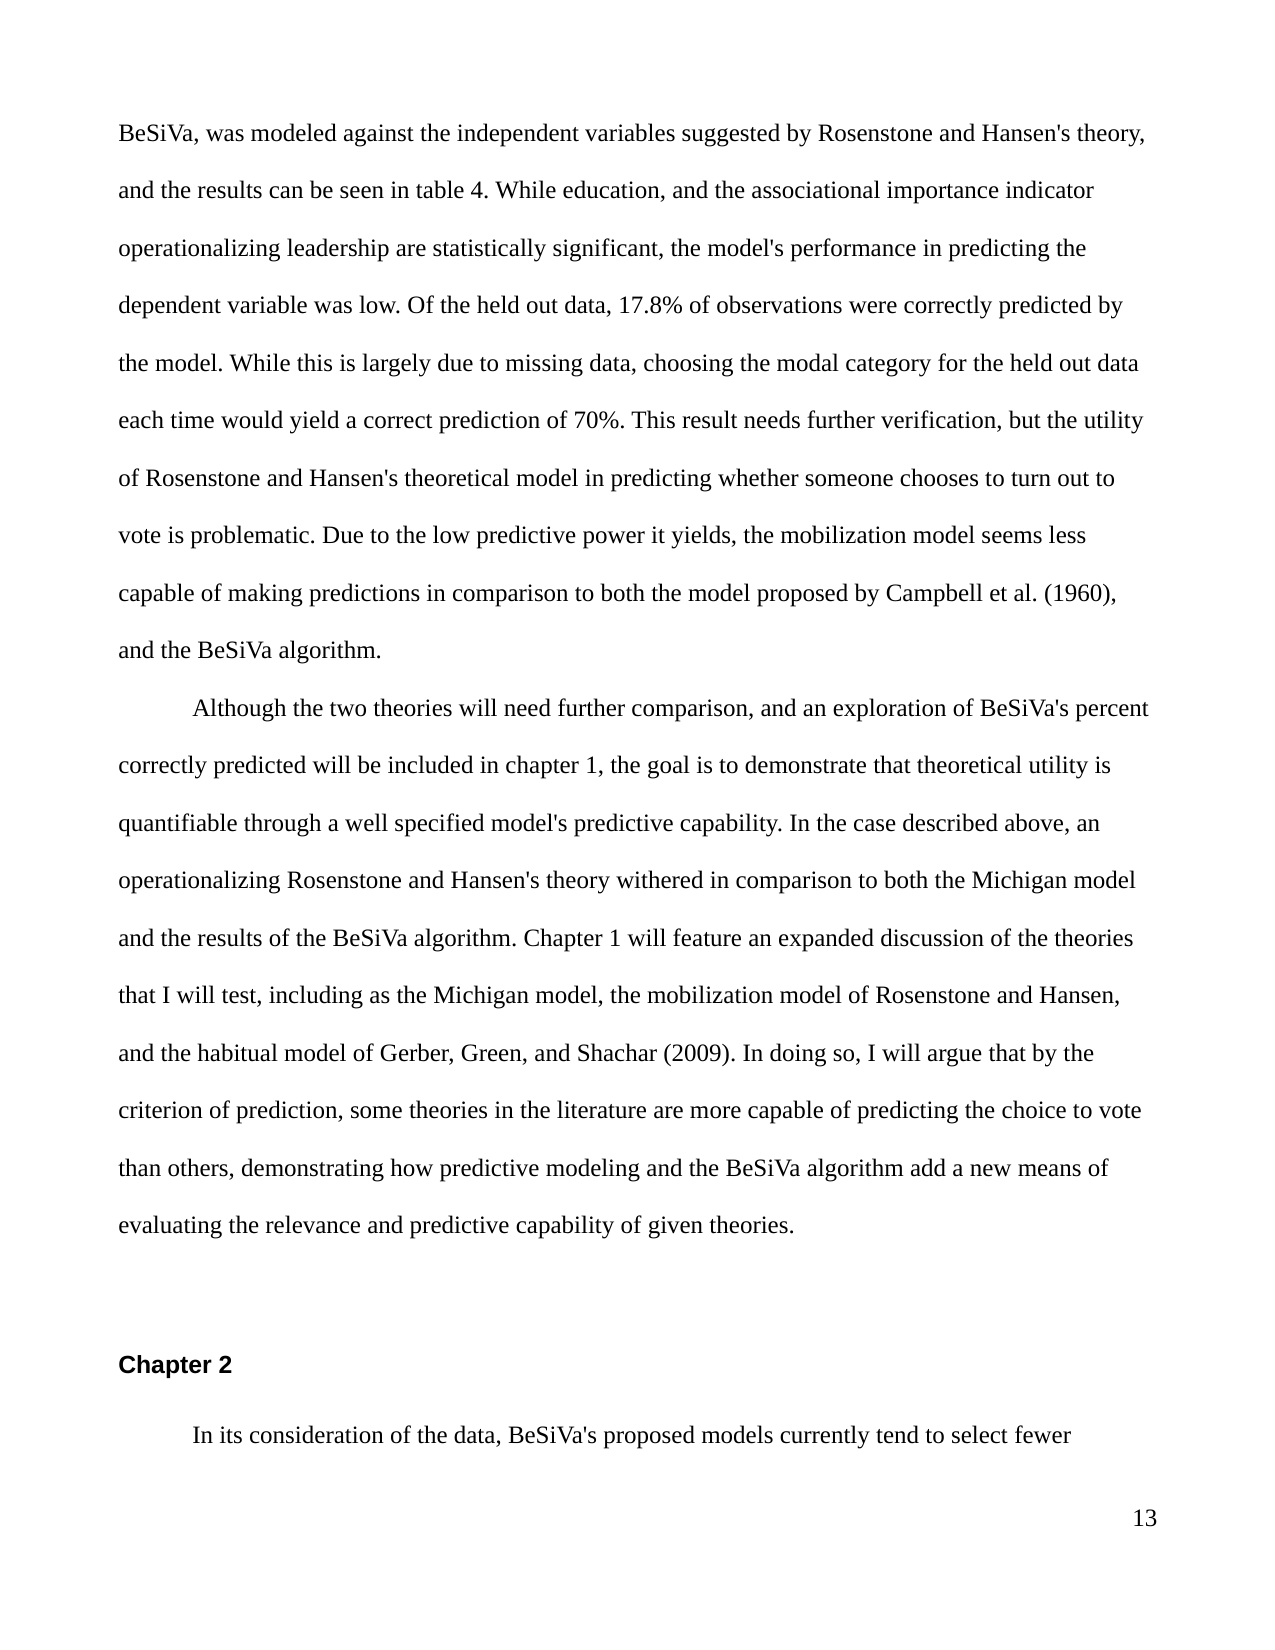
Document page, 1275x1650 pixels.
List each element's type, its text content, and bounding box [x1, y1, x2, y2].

text BeSiVa, was modeled against the independent variables suggested by Rosenstone and Hansen's theory, and the results can be seen in table 4. While education, and the associational importance indicator operationalizing leadership are statistically significant, the model's performance in predicting the dependent variable was low. Of the held out data, 17.8% of observations were correctly predicted by the model. While this is largely due to missing data, choosing the modal category for the held out data each time would yield a correct prediction of 70%. This result needs further verification, but the utility of Rosenstone and Hansen's theoretical model in predicting whether someone chooses to turn out to vote is problematic. Due to the low predictive power it yields, the mobilization model seems less capable of making predictions in comparison to both the model proposed by Campbell et al. (1960), and the BeSiVa algorithm. [118, 118, 1157, 664]
subtitle Chapter 2 [118, 1351, 1157, 1379]
text Although the two theories will need further comparison, and an exploration of BeSiVa's percent correctly predicted will be included in chapter 1, the goal is to demonstrate that theoretical utility is quantifiable through a well specified model's predictive capability. In the case described above, an operationalizing Rosenstone and Hansen's theory withered in comparison to both the Michigan model and the results of the BeSiVa algorithm. Chapter 1 will feature an expanded discussion of the theories that I will test, including as the Michigan model, the mobilization model of Rosenstone and Hansen, and the habitual model of Gerber, Green, and Shachar (2009). In doing so, I will argue that by the criterion of prediction, some theories in the literature are more capable of predicting the choice to vote than others, demonstrating how predictive modeling and the BeSiVa algorithm add a new means of evaluating the relevance and predictive capability of given theories. [118, 693, 1157, 1239]
text In its consideration of the data, BeSiVa's proposed models currently tend to select fewer [118, 1420, 1157, 1449]
